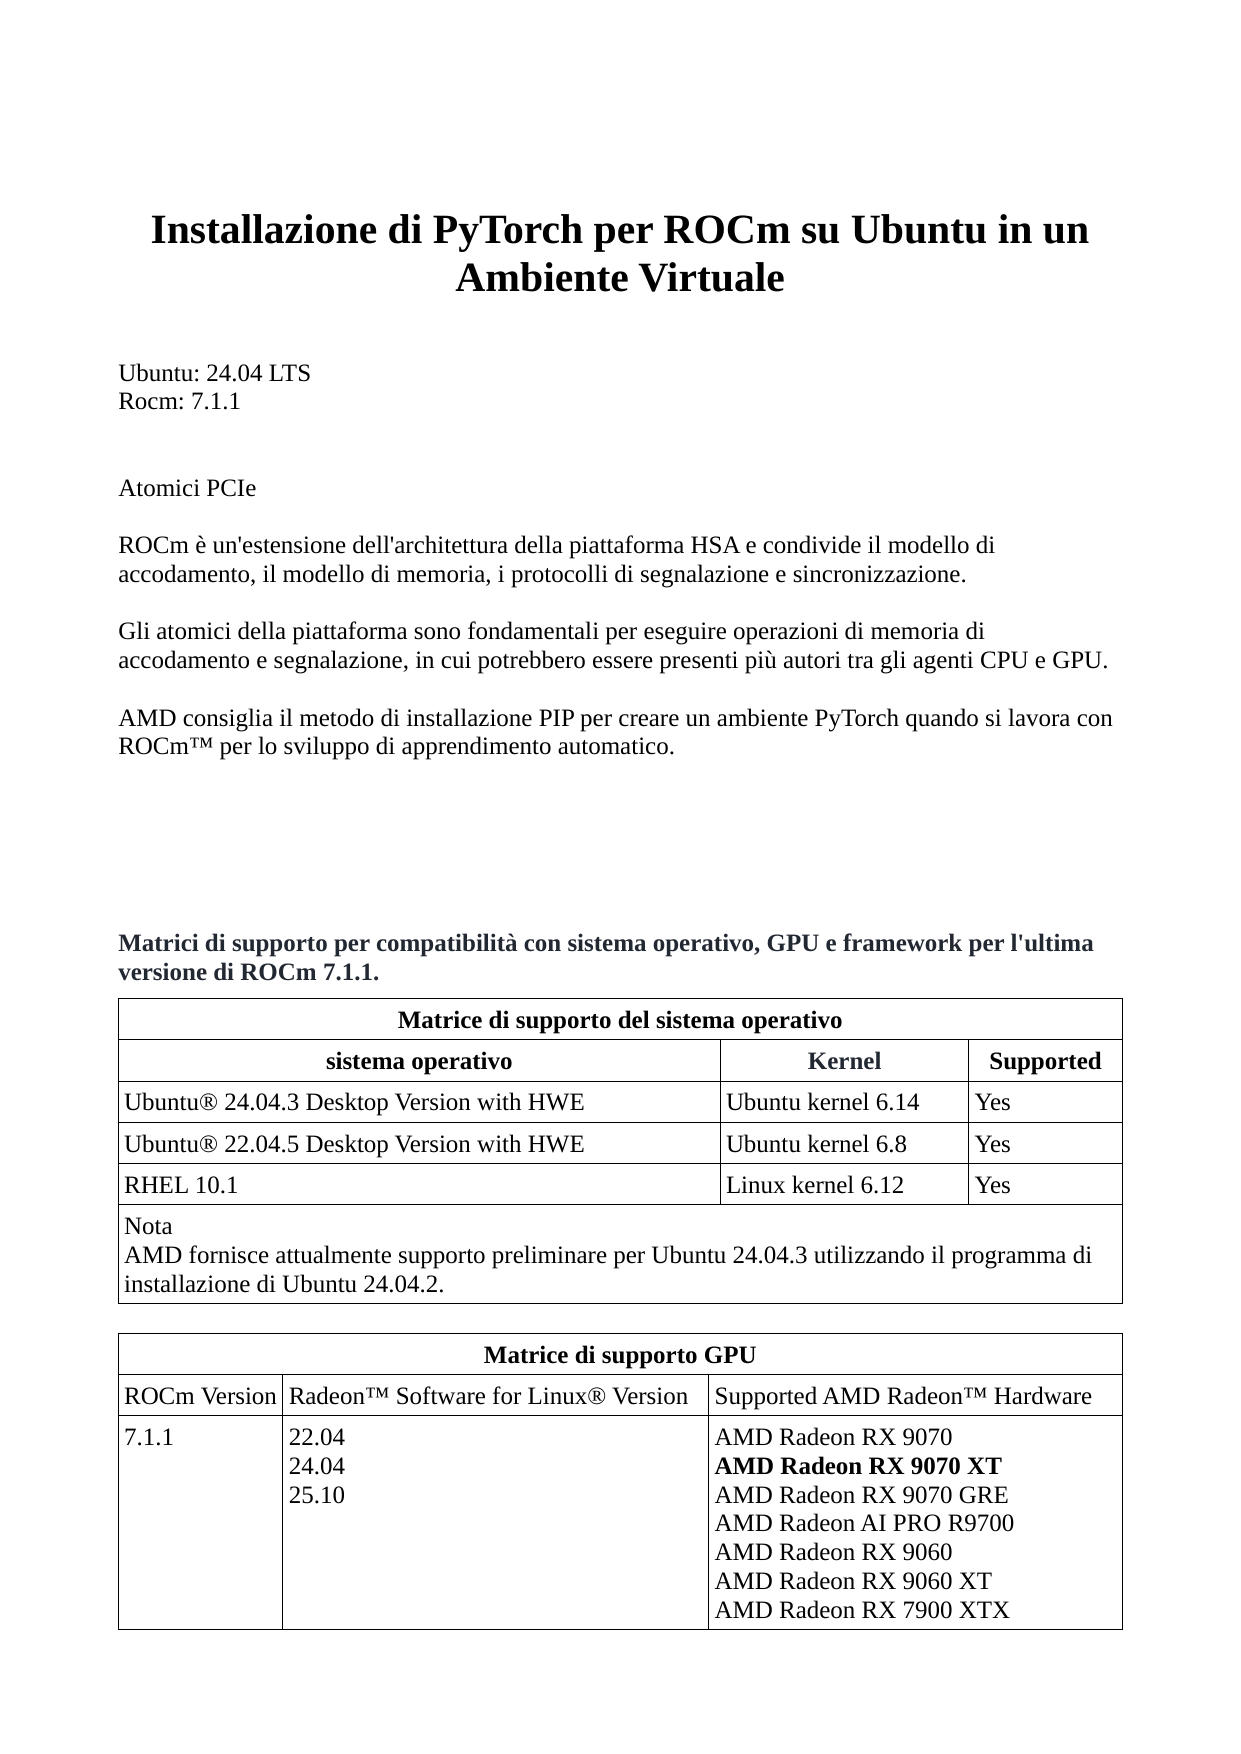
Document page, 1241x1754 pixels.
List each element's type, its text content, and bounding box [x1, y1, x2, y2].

table_cell Ubuntu kernel 6.8 [721, 1123, 968, 1163]
table_cell 7.1.1 [119, 1416, 282, 1629]
text Gli atomici della piattaforma sono fondamentali per eseguire operazioni di memoria di accodamento e segnalazione, in cui potrebbero essere presenti più autori tra gli agenti CPU e GPU. [118, 616, 1122, 674]
table_cell Ubuntu kernel 6.14 [721, 1082, 968, 1122]
table_cell ROCm Version [119, 1375, 282, 1415]
table_header Matrice di supporto GPU [119, 1334, 1122, 1374]
table_cell Yes [969, 1164, 1122, 1204]
table_cell Yes [969, 1082, 1122, 1122]
table_cell Radeon™ Software for Linux® Version [283, 1375, 708, 1415]
table_cell Linux kernel 6.12 [721, 1164, 968, 1204]
table_cell RHEL 10.1 [119, 1164, 720, 1204]
table_cell AMD Radeon RX 9070 AMD Radeon RX 9070 XT AMD Radeon RX 9070 GRE AMD Radeon AI PRO R9700 AMD Radeon RX 9060 AMD Radeon RX 9060 XT AMD Radeon RX 7900 XTX [709, 1416, 1122, 1629]
text Ubuntu: 24.04 LTS [118, 358, 1122, 386]
table_cell Ubuntu® 24.04.3 Desktop Version with HWE [119, 1082, 720, 1122]
table_cell Nota AMD fornisce attualmente supporto preliminare per Ubuntu 24.04.3 utilizzando il programma di installazione di Ubuntu 24.04.2. [119, 1205, 1122, 1303]
table_cell Kernel [721, 1040, 968, 1081]
table_cell sistema operativo [119, 1040, 720, 1081]
table_cell Supported [969, 1040, 1122, 1081]
text AMD consiglia il metodo di installazione PIP per creare un ambiente PyTorch quando si lavora con ROCm™ per lo sviluppo di apprendimento automatico. [118, 703, 1122, 760]
subtitle Matrici di supporto per compatibilità con sistema operativo, GPU e framework per l'ultima versione di ROCm 7.1.1. [118, 928, 1122, 986]
table_cell 22.04 24.04 25.10 [283, 1416, 708, 1629]
text Rocm: 7.1.1 [118, 386, 1122, 415]
text ROCm è un'estensione dell'architettura della piattaforma HSA e condivide il modello di accodamento, il modello di memoria, i protocolli di segnalazione e sincronizzazione. [118, 530, 1122, 588]
text Atomici PCIe [118, 473, 1122, 501]
table_header Matrice di supporto del sistema operativo [119, 999, 1122, 1039]
table_cell Supported AMD Radeon™ Hardware [709, 1375, 1122, 1415]
table_cell Ubuntu® 22.04.5 Desktop Version with HWE [119, 1123, 720, 1163]
text Installazione di PyTorch per ROCm su Ubuntu in un Ambiente Virtuale [118, 204, 1122, 300]
table_cell Yes [969, 1123, 1122, 1163]
